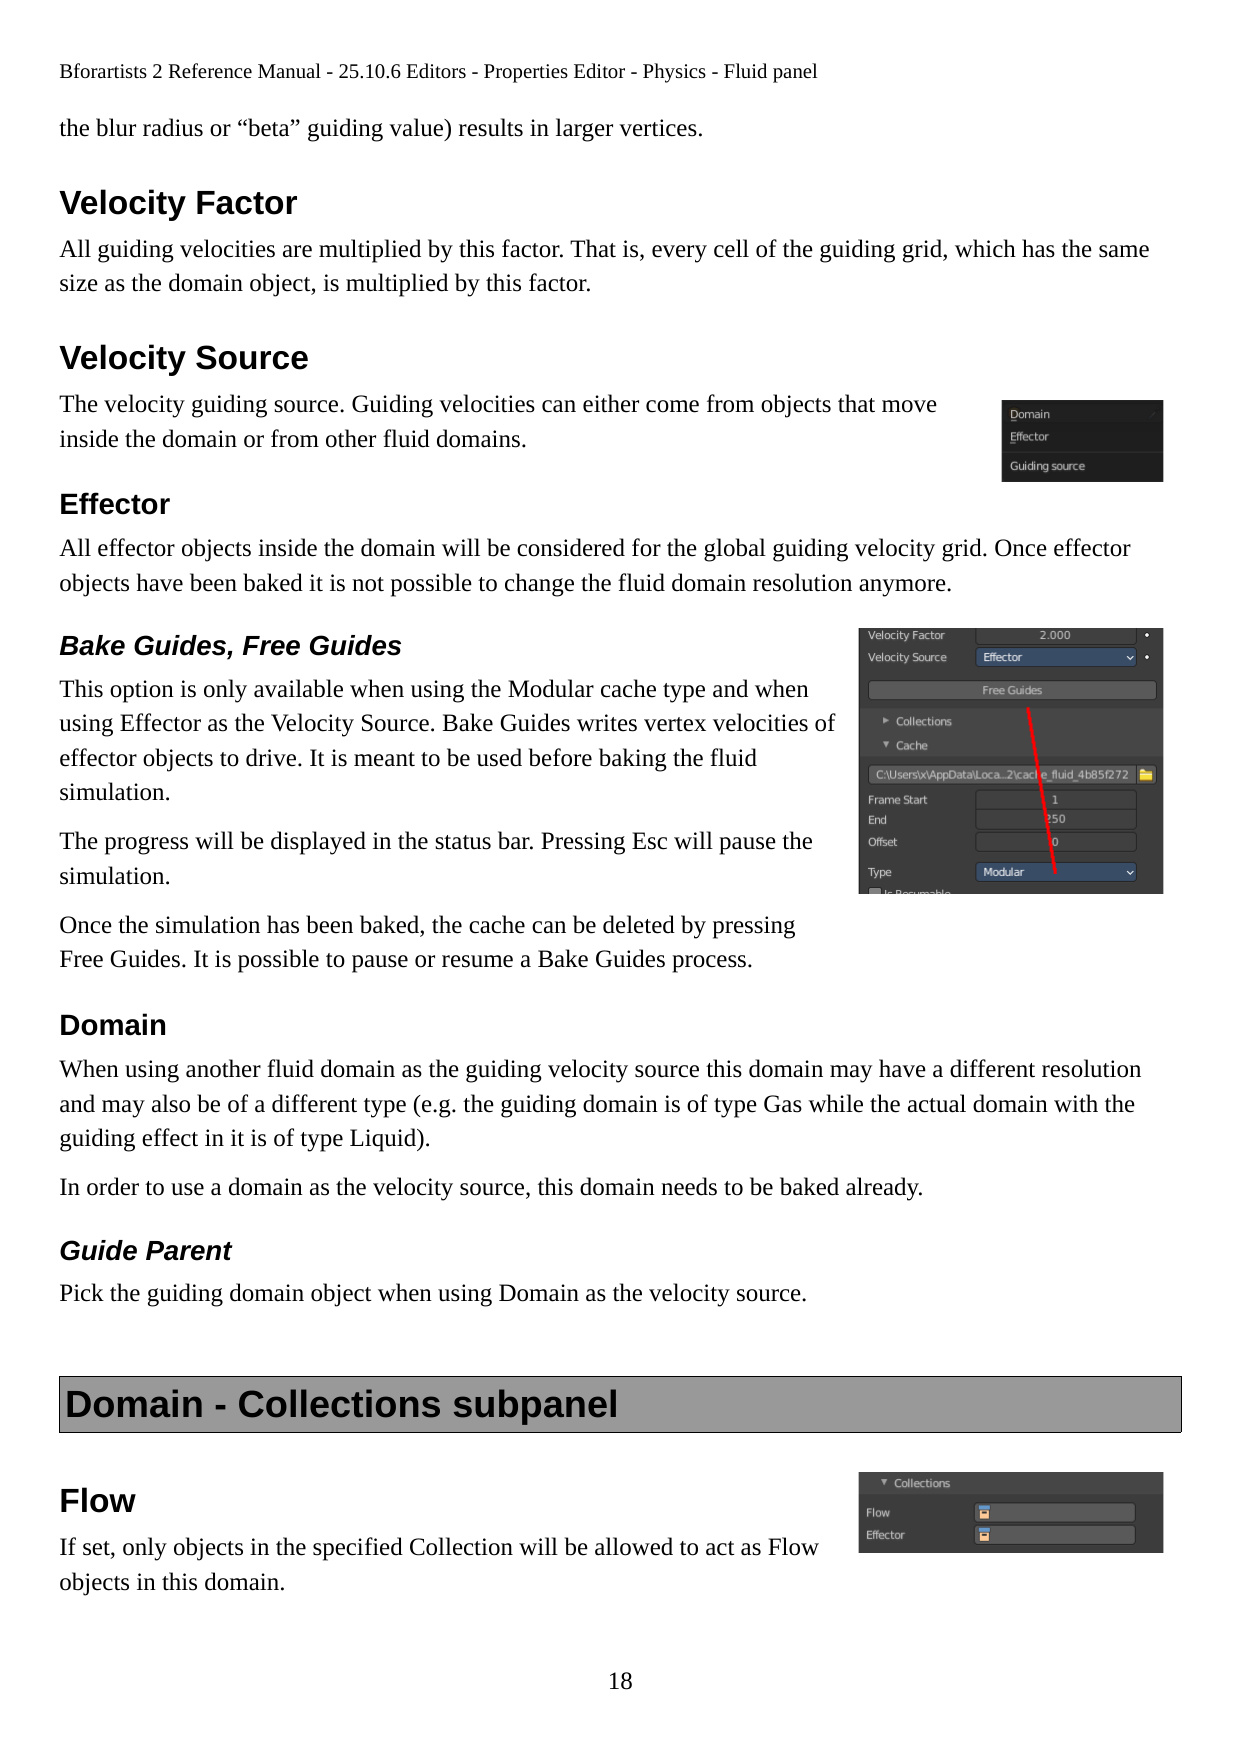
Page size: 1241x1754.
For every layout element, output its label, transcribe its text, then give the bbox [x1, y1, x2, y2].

text When using another fluid domain as the guiding velocity source this domain may have a different resolution and may also be of a different type (e.g. the guiding domain is of type Gas while the actual domain with the guiding effect in it is of type Liquid). [59, 1054, 1181, 1152]
subtitle Bake Guides, Free Guides [59, 629, 858, 661]
subtitle Domain [59, 1008, 1181, 1042]
subtitle Flow [59, 1481, 858, 1520]
text the blur radius or “beta” guiding value) results in larger vertices. [59, 113, 1181, 141]
text Pick the guiding domain object when using Domain as the velocity source. [59, 1278, 1181, 1307]
text All guiding velocities are multiplied by this factor. That is, every cell of the guiding grid, which has the same size as the domain object, is multiplied by this factor. [59, 234, 1181, 297]
text If set, only objects in the specified Collection will be allowed to act as Flow objects in this domain. [59, 1532, 1181, 1596]
table_header Domain - Collections subpanel [60, 1377, 1181, 1432]
picture [1001, 400, 1164, 482]
text This option is only available when using the Modular cache type and when using Effector as the Velocity Source. Bake Guides writes vertex velocities of effector objects to drive. It is meant to be used before baking the fluid simulation. [59, 674, 858, 806]
picture [858, 628, 1164, 894]
subtitle [1164, 1481, 1181, 1520]
text The progress will be displayed in the status bar. Pressing Esc will pause the simulation. [59, 826, 858, 890]
text All effector objects inside the domain will be considered for the global guiding velocity grid. Once effector objects have been baked it is not possible to change the fluid domain resolution anymore. [59, 533, 1181, 597]
subtitle Effector [59, 487, 1181, 521]
picture [858, 1472, 1164, 1553]
text Once the simulation has been baked, the cache can be deleted by pressing Free Guides. It is possible to pause or resume a Bake Guides process. [59, 910, 1181, 973]
subtitle Guide Parent [59, 1234, 1181, 1266]
subtitle Velocity Source [59, 338, 1181, 377]
text In order to use a domain as the velocity source, this domain needs to be baked already. [59, 1172, 1181, 1201]
text The velocity guiding source. Guiding velocities can either come from objects that move inside the domain or from other fluid domains. [59, 389, 1181, 452]
subtitle Velocity Factor [59, 182, 1181, 221]
subtitle [1164, 629, 1181, 661]
